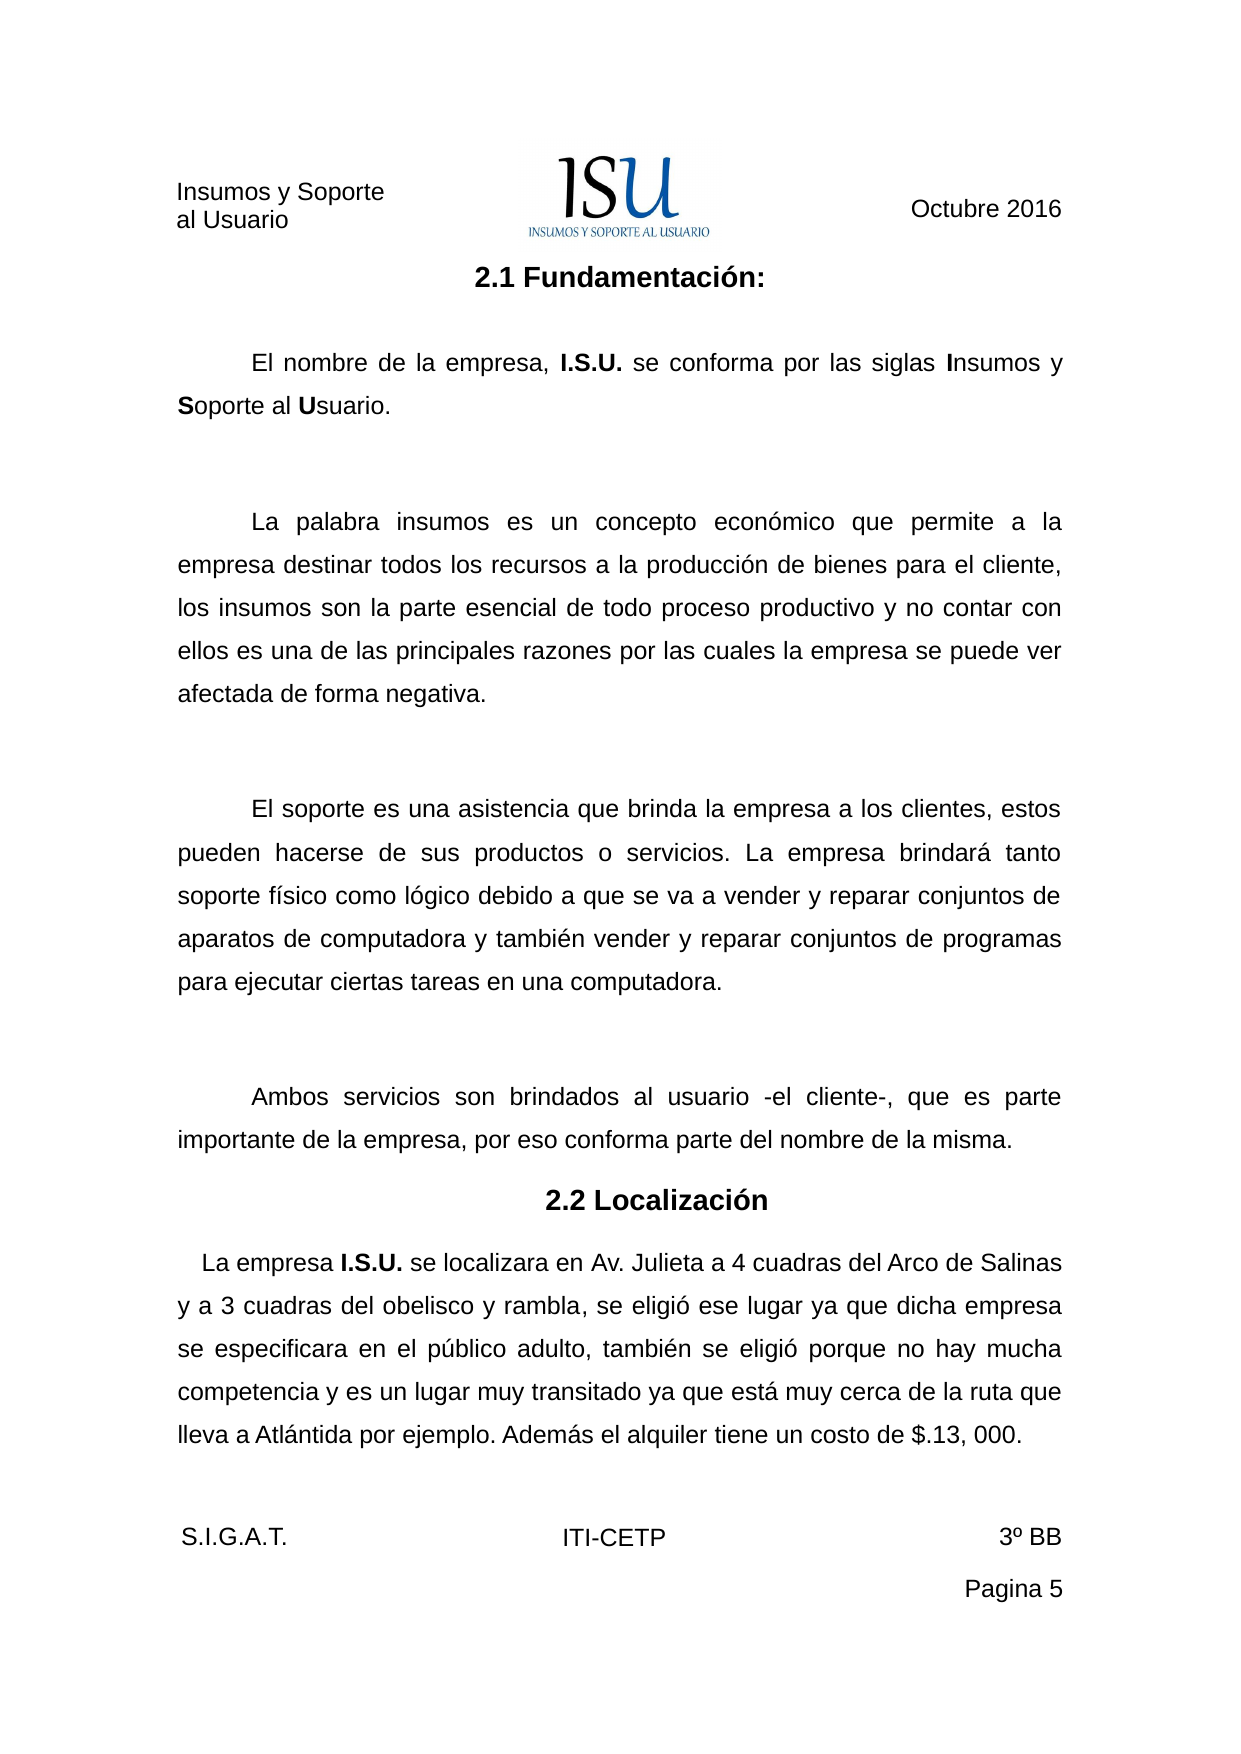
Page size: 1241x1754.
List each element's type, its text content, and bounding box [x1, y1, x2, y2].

text El nombre de la empresa, I.S.U. se conforma por las siglas Insumos y Soporte al Usuario. [177, 348, 1063, 420]
picture [517, 138, 723, 252]
text Ambos servicios son brindados al usuario -el cliente-, que es parte importante de la empresa, por eso conforma parte del nombre de la misma. [177, 1082, 1063, 1154]
text 2.1 Fundamentación: [177, 260, 1063, 293]
text La empresa I.S.U. se localizara en Av. Julieta a 4 cuadras del Arco de Salinas y a 3 cuadras del obelisco y rambla, se eligió ese lugar ya que dicha empresa se especificara en el público adulto, también se eligió porque no hay mucha competencia y es un lugar muy transitado ya que está muy cerca de la ruta que lleva a Atlántida por ejemplo. Además el alquiler tiene un costo de $.13, 000. [177, 1248, 1063, 1449]
text 2.2 Localización [177, 1183, 1063, 1217]
text El soporte es una asistencia que brinda la empresa a los clientes, estos pueden hacerse de sus productos o servicios. La empresa brindará tanto soporte físico como lógico debido a que se va a vender y reparar conjuntos de aparatos de computadora y también vender y reparar conjuntos de programas para ejecutar ciertas tareas en una computadora. [177, 794, 1063, 996]
text La palabra insumos es un concepto económico que permite a la empresa destinar todos los recursos a la producción de bienes para el cliente, los insumos son la parte esencial de todo proceso productivo y no contar con ellos es una de las principales razones por las cuales la empresa se puede ver afectada de forma negativa. [177, 506, 1063, 708]
